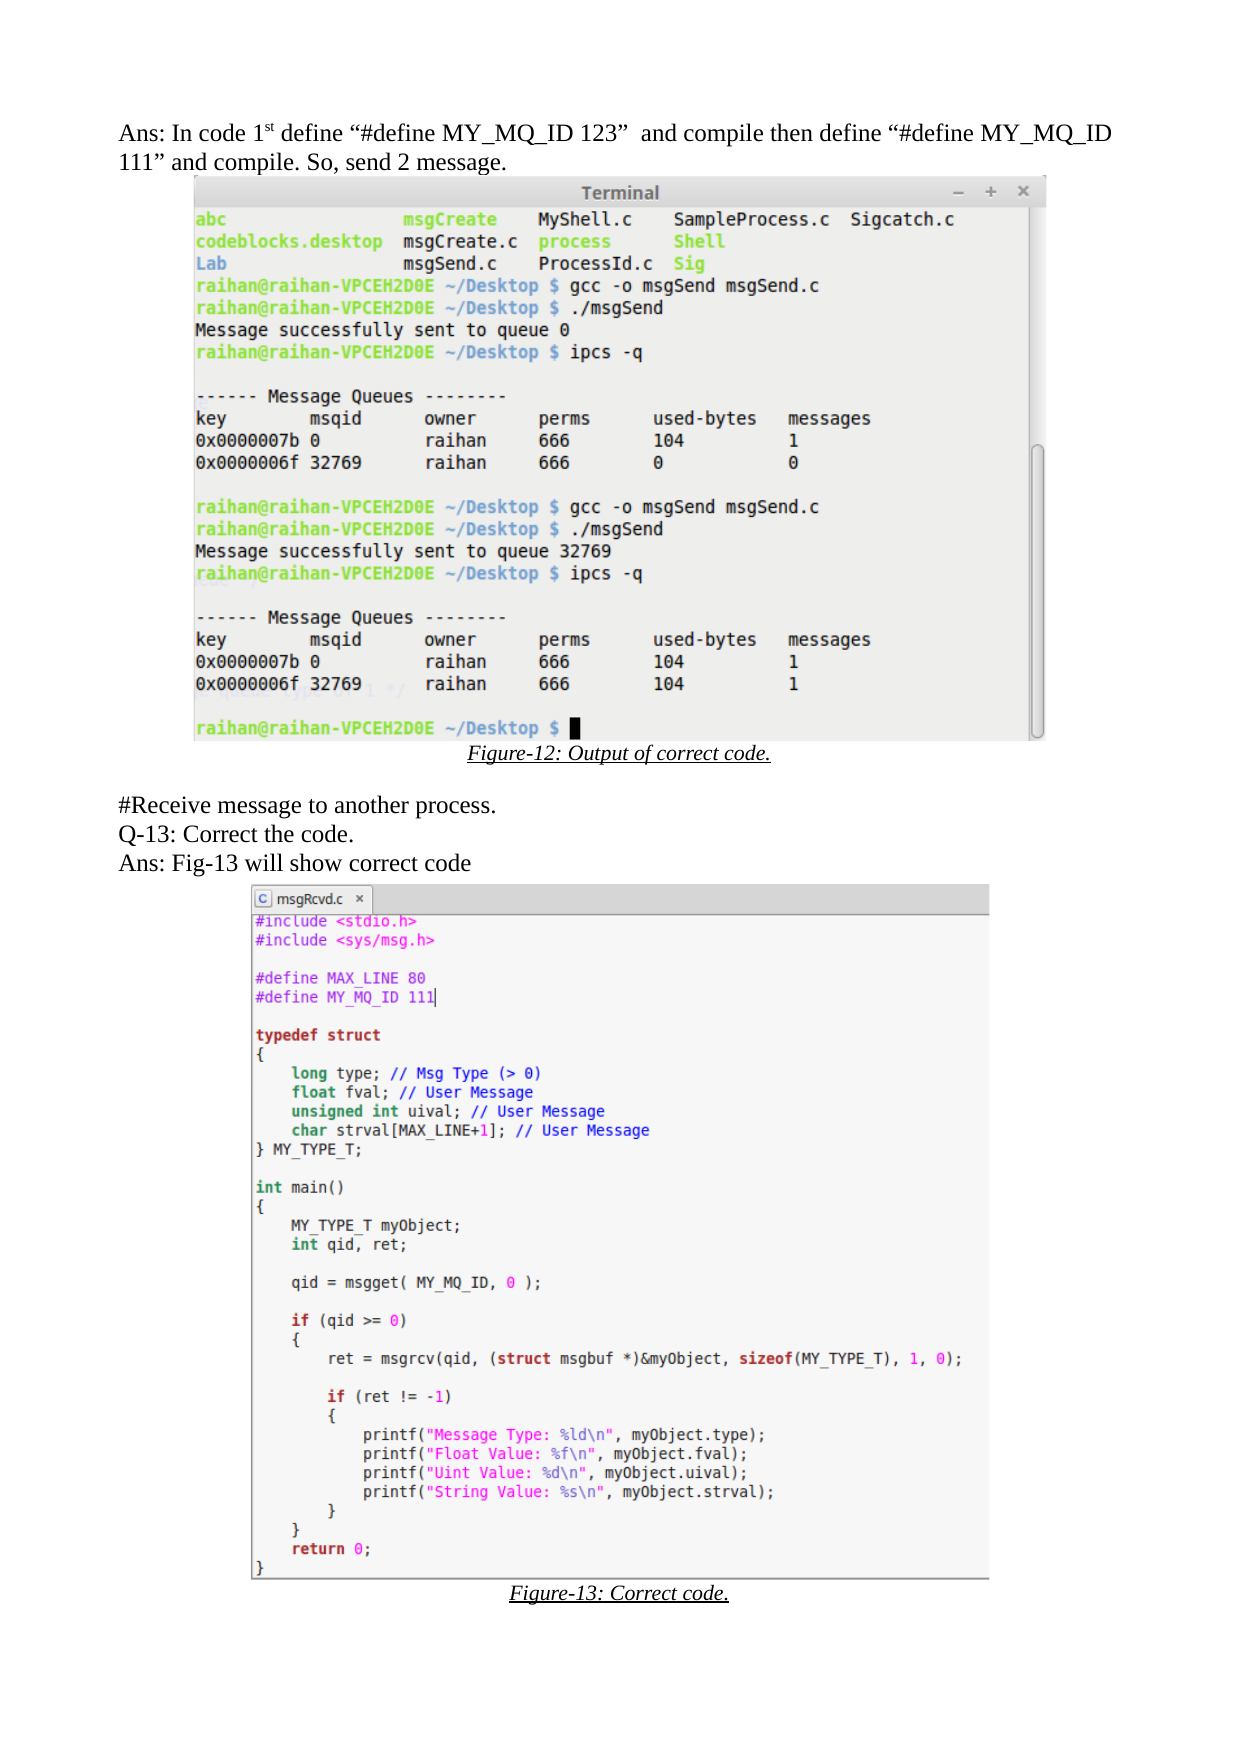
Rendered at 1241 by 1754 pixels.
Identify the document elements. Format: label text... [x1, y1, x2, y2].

text Figure-12: Output of correct code. [118, 176, 1122, 765]
text Figure-13: Correct code. [118, 877, 1122, 1605]
text Ans: In code 1st define “#define MY_MQ_ID 123” and compile then define “#define MY_MQ_ID 111” and compile. So, send 2 message. [118, 118, 1122, 176]
text Q-13: Correct the code. [118, 819, 1122, 848]
picture [193, 175, 1047, 741]
text Ans: Fig-13 will show correct code [118, 848, 1122, 877]
text #Receive message to another process. [118, 791, 1122, 819]
picture [250, 884, 990, 1580]
